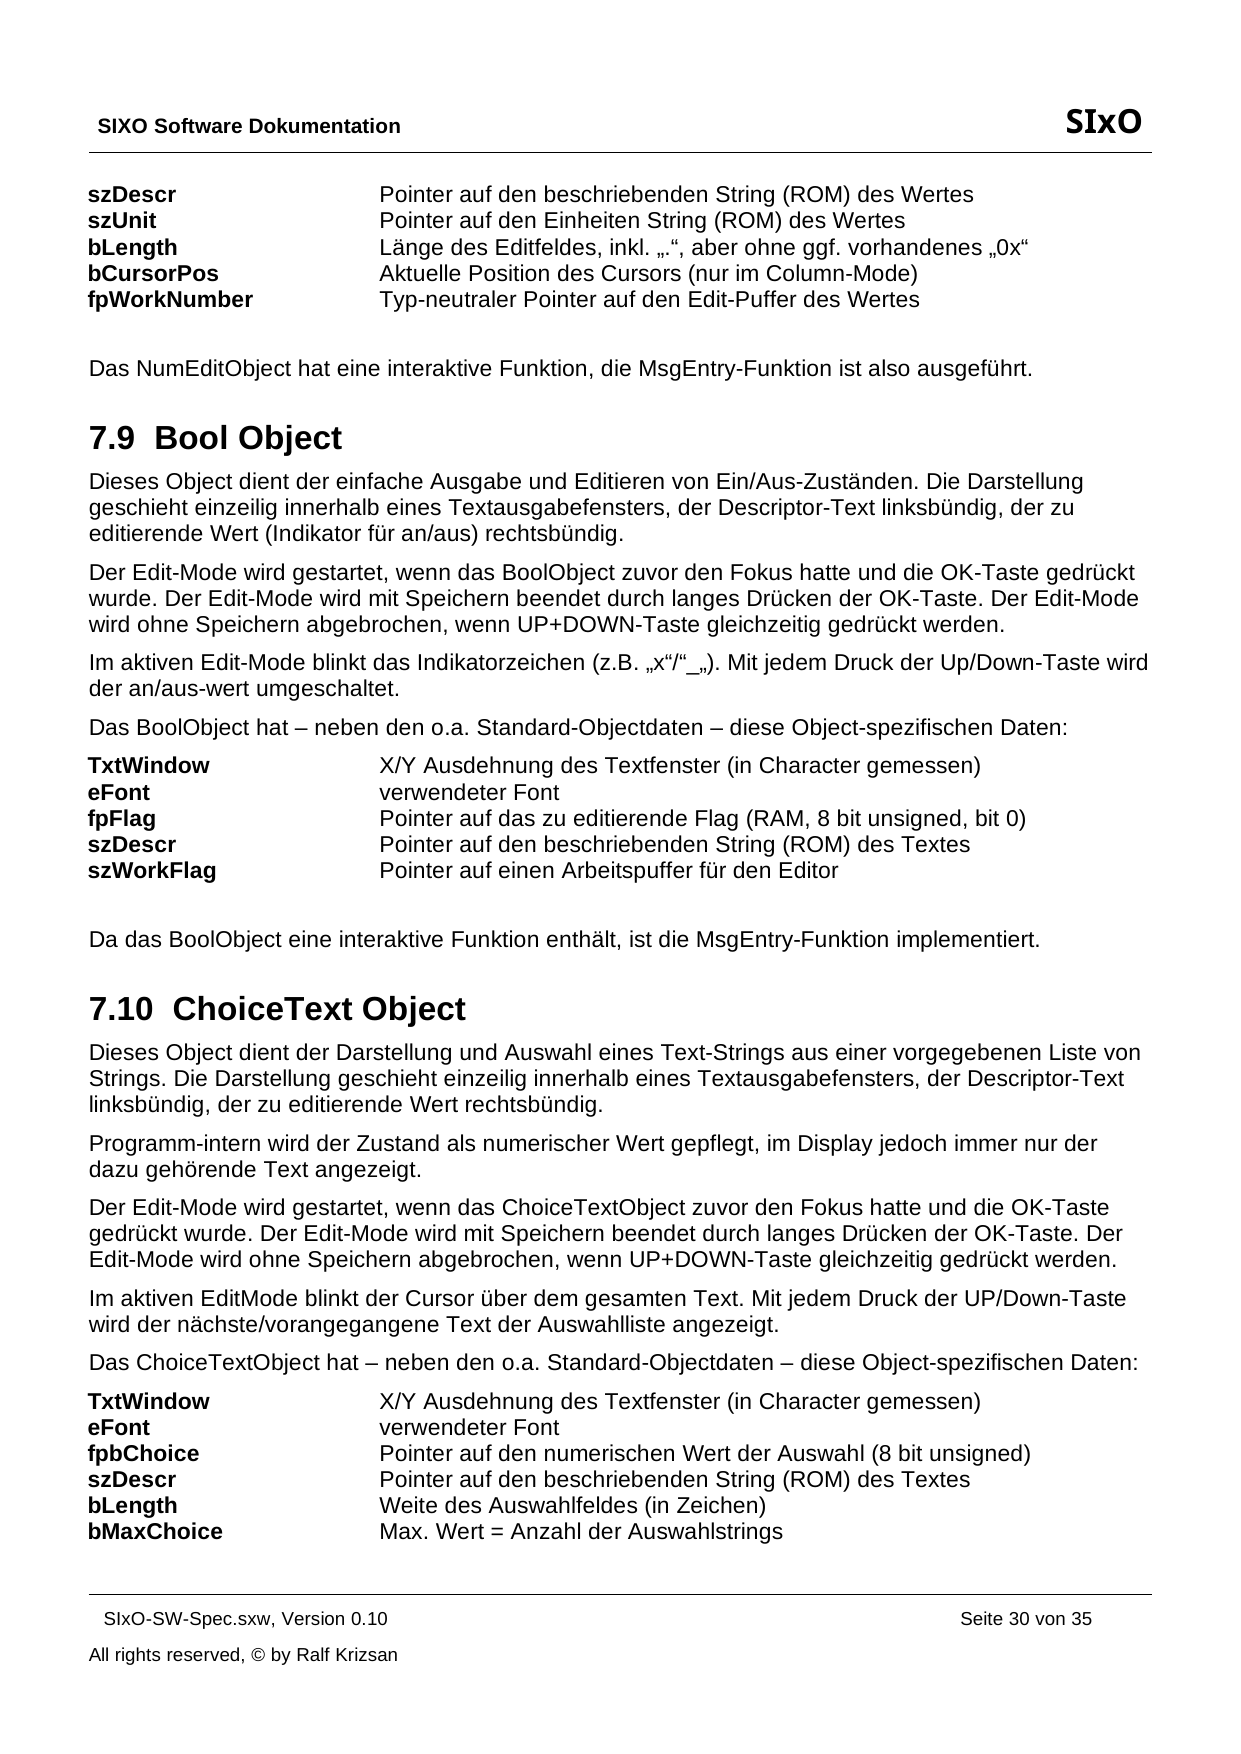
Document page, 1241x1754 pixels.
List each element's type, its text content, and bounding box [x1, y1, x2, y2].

table_header TxtWindow [87, 1388, 379, 1414]
text Das NumEditObject hat eine interaktive Funktion, die MsgEntry-Funktion ist also ausgeführt. [88, 356, 1152, 382]
table_cell szWorkFlag [87, 857, 379, 883]
text Da das BoolObject eine interaktive Funktion enthält, ist die MsgEntry-Funktion implementiert. [88, 927, 1152, 953]
table_cell fpFlag [87, 805, 379, 831]
table_cell Weite des Auswahlfeldes (in Zeichen) [379, 1493, 1152, 1518]
table_cell Aktuelle Position des Cursors (nur im Column-Mode) [379, 260, 1152, 286]
table_cell Pointer auf den numerischen Wert der Auswahl (8 bit unsigned) [379, 1440, 1152, 1466]
subtitle Bool Object [88, 418, 1152, 456]
subtitle ChoiceText Object [88, 989, 1152, 1027]
table_cell verwendeter Font [379, 779, 1152, 805]
table_cell szDescr [87, 831, 379, 857]
table_cell Pointer auf den beschriebenden String (ROM) des Textes [379, 831, 1152, 857]
table_cell szDescr [87, 182, 379, 208]
table_cell Pointer auf den beschriebenden String (ROM) des Wertes [379, 182, 1152, 208]
table_cell Länge des Editfeldes, inkl. „.“, aber ohne ggf. vorhandenes „0x“ [379, 234, 1152, 260]
text Das BoolObject hat – neben den o.a. Standard-Objectdaten – diese Object-spezifischen Daten: [88, 714, 1152, 740]
table_cell fpWorkNumber [87, 286, 379, 312]
table_cell Pointer auf den Einheiten String (ROM) des Wertes [379, 208, 1152, 234]
table_cell szDescr [87, 1466, 379, 1492]
table_cell verwendeter Font [379, 1414, 1152, 1440]
table_cell Pointer auf einen Arbeitspuffer für den Editor [379, 857, 1152, 883]
text Dieses Object dient der einfache Ausgabe und Editieren von Ein/Aus-Zuständen. Die Darstellung geschieht einzeilig innerhalb eines Textausgabefensters, der Descriptor-Text linksbündig, der zu editierende Wert (Indikator für an/aus) rechtsbündig. [88, 468, 1152, 547]
text Das ChoiceTextObject hat – neben den o.a. Standard-Objectdaten – diese Object-spezifischen Daten: [88, 1350, 1152, 1376]
table_header X/Y Ausdehnung des Textfenster (in Character gemessen) [379, 753, 1152, 779]
text Im aktiven EditMode blinkt der Cursor über dem gesamten Text. Mit jedem Druck der UP/Down-Taste wird der nächste/vorangegangene Text der Auswahlliste angezeigt. [88, 1285, 1152, 1337]
table_cell bLength [87, 234, 379, 260]
text Der Edit-Mode wird gestartet, wenn das BoolObject zuvor den Fokus hatte und die OK-Taste gedrückt wurde. Der Edit-Mode wird mit Speichern beendet durch langes Drücken der OK-Taste. Der Edit-Mode wird ohne Speichern abgebrochen, wenn UP+DOWN-Taste gleichzeitig gedrückt werden. [88, 559, 1152, 637]
table_cell fpbChoice [87, 1440, 379, 1466]
table_header X/Y Ausdehnung des Textfenster (in Character gemessen) [379, 1388, 1152, 1414]
text Der Edit-Mode wird gestartet, wenn das ChoiceTextObject zuvor den Fokus hatte und die OK-Taste gedrückt wurde. Der Edit-Mode wird mit Speichern beendet durch langes Drücken der OK-Taste. Der Edit-Mode wird ohne Speichern abgebrochen, wenn UP+DOWN-Taste gleichzeitig gedrückt werden. [88, 1194, 1152, 1273]
table_cell eFont [87, 779, 379, 805]
table_cell eFont [87, 1414, 379, 1440]
table_header TxtWindow [87, 753, 379, 779]
table_cell Pointer auf den beschriebenden String (ROM) des Textes [379, 1466, 1152, 1492]
table_cell bMaxChoice [87, 1519, 379, 1544]
table_cell Pointer auf das zu editierende Flag (RAM, 8 bit unsigned, bit 0) [379, 805, 1152, 831]
table_cell szUnit [87, 208, 379, 234]
text Dieses Object dient der Darstellung und Auswahl eines Text-Strings aus einer vorgegebenen Liste von Strings. Die Darstellung geschieht einzeilig innerhalb eines Textausgabefensters, der Descriptor-Text linksbündig, der zu editierende Wert rechtsbündig. [88, 1039, 1152, 1117]
table_cell Max. Wert = Anzahl der Auswahlstrings [379, 1519, 1152, 1544]
table_cell bCursorPos [87, 260, 379, 286]
text Programm-intern wird der Zustand als numerischer Wert gepflegt, im Display jedoch immer nur der dazu gehörende Text angezeigt. [88, 1130, 1152, 1182]
table_cell Typ-neutraler Pointer auf den Edit-Puffer des Wertes [379, 286, 1152, 312]
text Im aktiven Edit-Mode blinkt das Indikatorzeichen (z.B. „x“/“_„). Mit jedem Druck der Up/Down-Taste wird der an/aus-wert umgeschaltet. [88, 650, 1152, 702]
table_cell bLength [87, 1493, 379, 1518]
